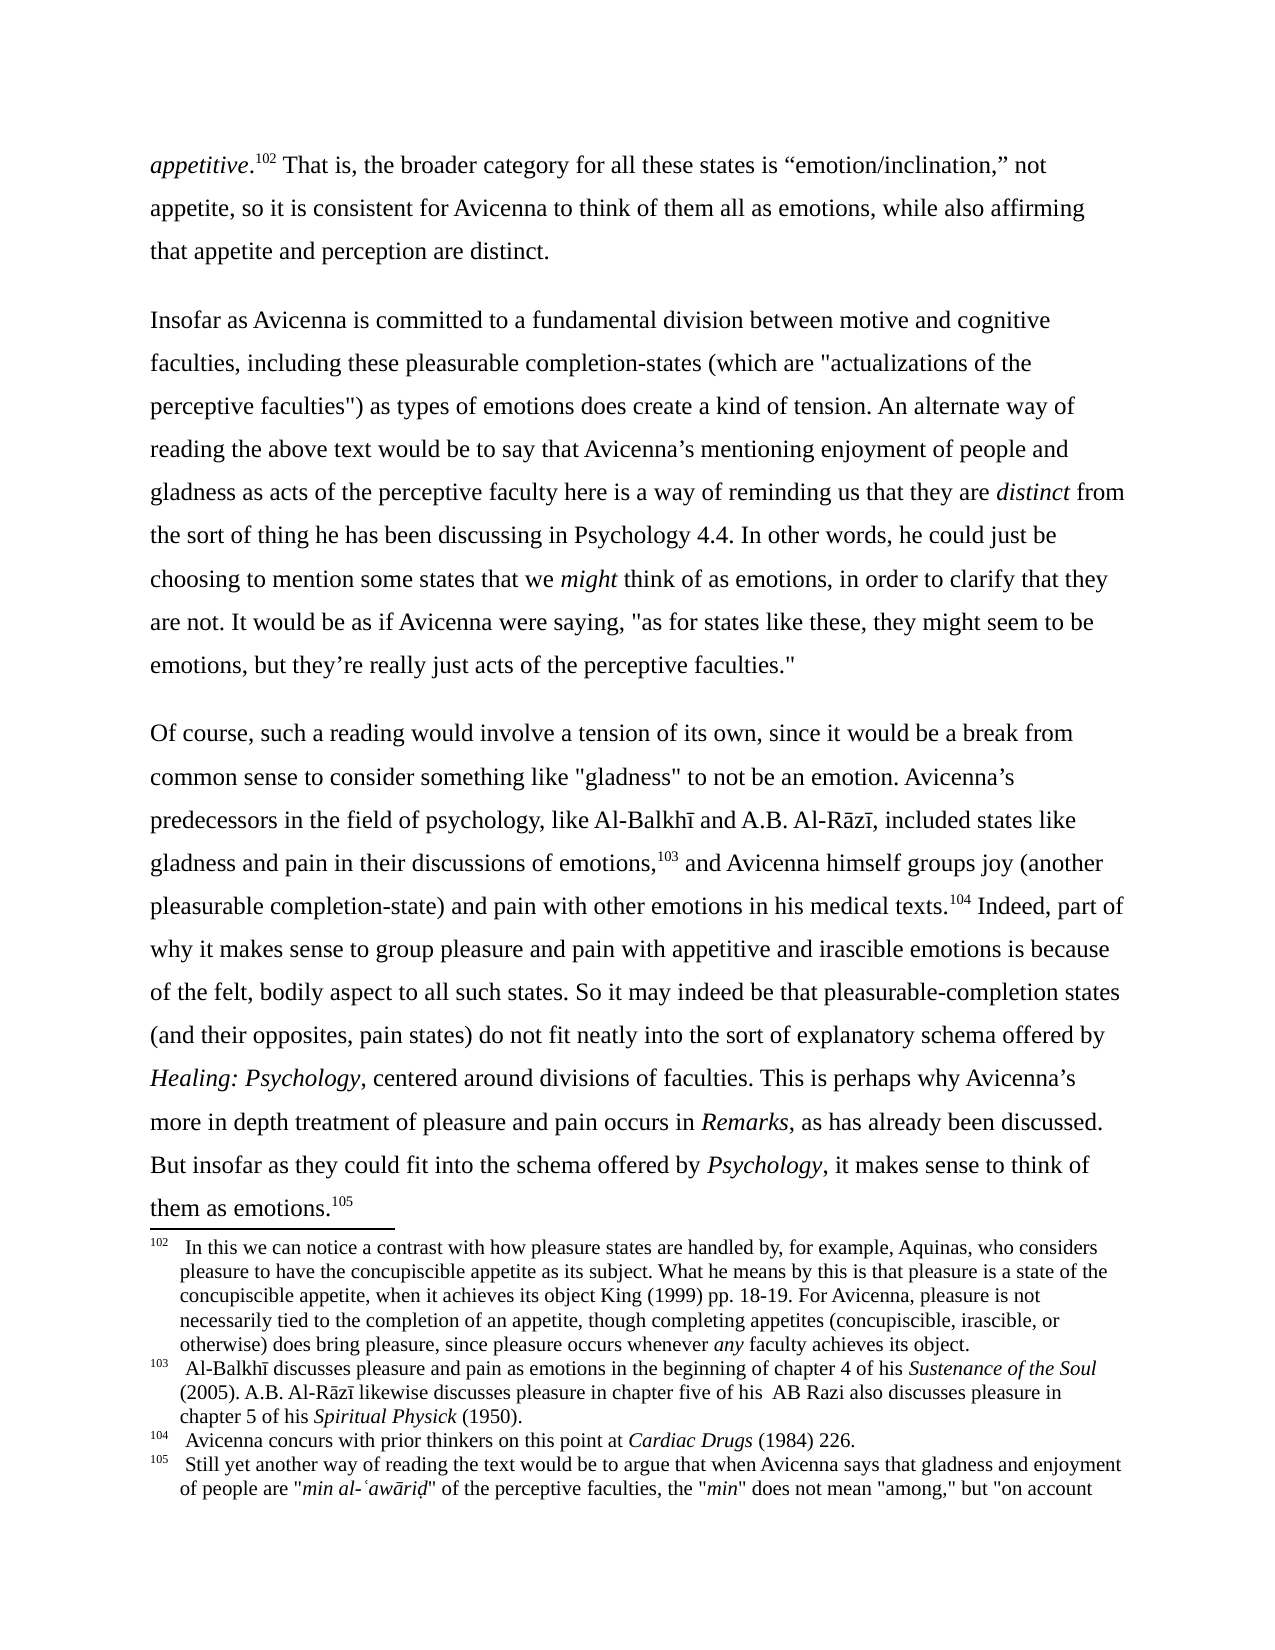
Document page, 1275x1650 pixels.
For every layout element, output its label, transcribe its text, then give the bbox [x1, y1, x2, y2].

text Still yet another way of reading the text would be to argue that when Avicenna says that gladness and enjoyment of people are "min al-ʿawāriḍ" of the perceptive faculties, the "min" does not mean "among," but "on account [150, 1452, 1125, 1500]
text This might seem to put Avicenna in a bind, but if we recall that throughout Psychology 4.4 we have seen Avicenna gradually widening our understanding of what can count as an emotion, this can be seen just as an extension of that project. Perceptive emotions do not involve shawq/appetite, because they are inclinations that do not involve any kind of lack, or reaching out: they are emotions of completion, where the object is already attained. But we could see completion-states as emotions in a wider sense, in that they directly affect behavior by orienting us towards some object (i.e., the thing being enjoyed). They incline us, in the words of some contemporary emotion theorists, to “keep going” in whatever it is we are doing. Indeed, in Remarks, Avicenna says that experiences with the spiritual realm in this life bring with them a kind of pleasure that motivates one to pursue truth more fully. Likewise, bodily pleasures affect behavior in that they distract us from such pure pursuits. Apparently, appetite and pleasure-states can both be emotions, in a broad sense, even if pleasure states are not appetitive. That is, the broader category for all these states is “emotion/inclination,” not appetite, so it is consistent for Avicenna to think of them all as emotions, while also affirming that appetite and perception are distinct. [150, 150, 1125, 265]
text Al-Balkhī discusses pleasure and pain as emotions in the beginning of chapter 4 of his Sustenance of the Soul (2005). A.B. Al-Rāzī likewise discusses pleasure in chapter five of his AB Razi also discusses pleasure in chapter 5 of his Spiritual Physick (1950). [150, 1356, 1125, 1428]
text In this we can notice a contrast with how pleasure states are handled by, for example, Aquinas, who considers pleasure to have the concupiscible appetite as its subject. What he means by this is that pleasure is a state of the concupiscible appetite, when it achieves its object King (1999) pp. 18-19. For Avicenna, pleasure is not necessarily tied to the completion of an appetite, though completing appetites (concupiscible, irascible, or otherwise) does bring pleasure, since pleasure occurs whenever any faculty achieves its object. [150, 1235, 1125, 1356]
text Of course, such a reading would involve a tension of its own, since it would be a break from common sense to consider something like "gladness" to not be an emotion. Avicenna’s predecessors in the field of psychology, like Al-Balkhī and A.B. Al-Rāzī, included states like gladness and pain in their discussions of emotions, and Avicenna himself groups joy (another pleasurable completion-state) and pain with other emotions in his medical texts. Indeed, part of why it makes sense to group pleasure and pain with appetitive and irascible emotions is because of the felt, bodily aspect to all such states. So it may indeed be that pleasurable-completion states (and their opposites, pain states) do not fit neatly into the sort of explanatory schema offered by Healing: Psychology, centered around divisions of faculties. This is perhaps why Avicenna’s more in depth treatment of pleasure and pain occurs in Remarks, as has already been discussed. But insofar as they could fit into the schema offered by Psychology, it makes sense to think of them as emotions. [150, 718, 1125, 1222]
text Insofar as Avicenna is committed to a fundamental division between motive and cognitive faculties, including these pleasurable completion-states (which are "actualizations of the perceptive faculties") as types of emotions does create a kind of tension. An alternate way of reading the above text would be to say that Avicenna’s mentioning enjoyment of people and gladness as acts of the perceptive faculty here is a way of reminding us that they are distinct from the sort of thing he has been discussing in Psychology 4.4. In other words, he could just be choosing to mention some states that we might think of as emotions, in order to clarify that they are not. It would be as if Avicenna were saying, "as for states like these, they might seem to be emotions, but they’re really just acts of the perceptive faculties." [150, 305, 1125, 679]
text Avicenna concurs with prior thinkers on this point at Cardiac Drugs (1984) 226. [150, 1428, 1125, 1452]
